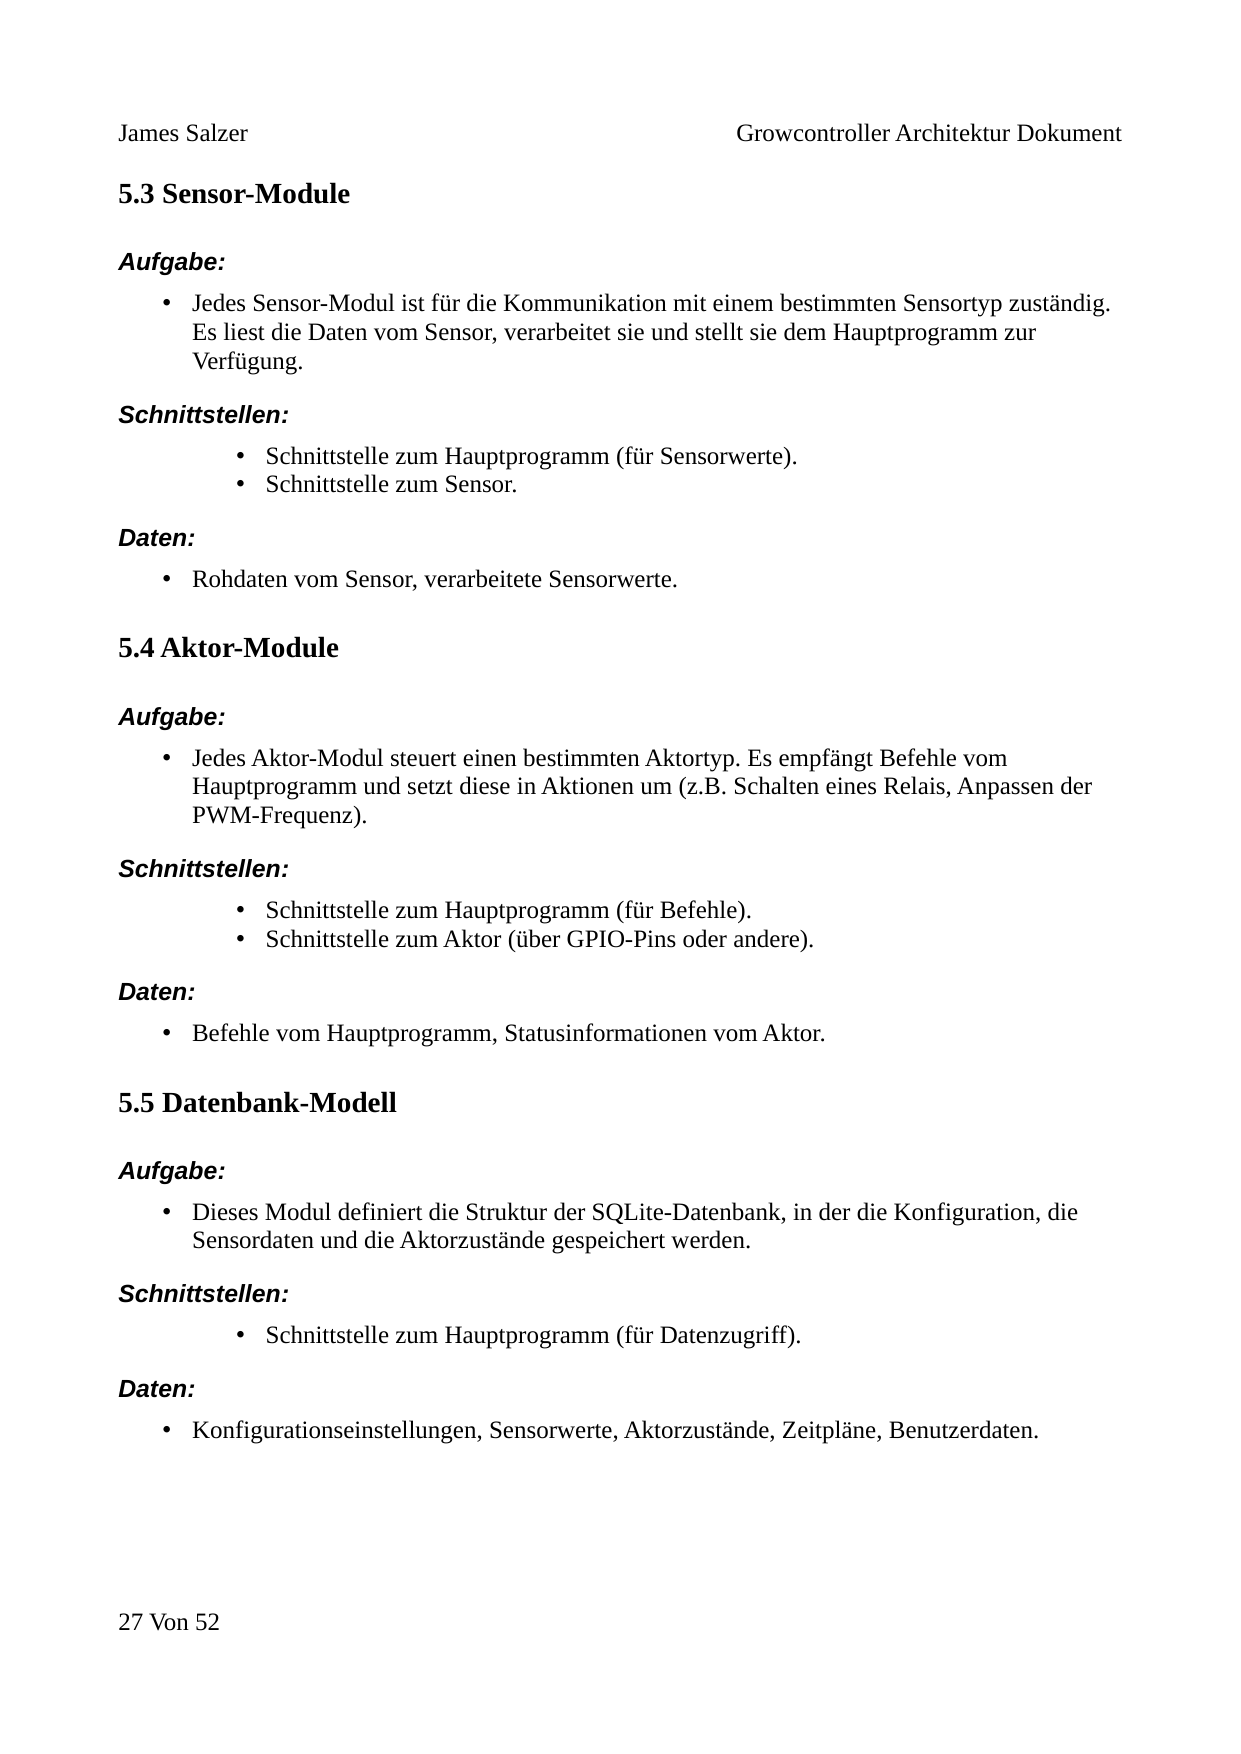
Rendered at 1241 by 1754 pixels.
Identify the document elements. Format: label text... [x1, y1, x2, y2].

list Schnittstelle zum Aktor (über GPIO-Pins oder andere). [236, 924, 1122, 952]
subtitle 5.5 Datenbank-Modell [118, 1085, 1122, 1118]
subtitle Schnittstellen: [118, 854, 1122, 882]
subtitle 5.4 Aktor-Module [118, 631, 1122, 664]
subtitle Schnittstellen: [118, 1279, 1122, 1308]
list Konfigurationseinstellungen, Sensorwerte, Aktorzustände, Zeitpläne, Benutzerdaten. [162, 1415, 1122, 1444]
subtitle Aufgabe: [118, 702, 1122, 730]
subtitle Aufgabe: [118, 247, 1122, 276]
subtitle Aufgabe: [118, 1156, 1122, 1184]
subtitle 5.3 Sensor-Module [118, 176, 1122, 210]
list Schnittstelle zum Hauptprogramm (für Sensorwerte). [236, 441, 1122, 469]
list Schnittstelle zum Hauptprogramm (für Datenzugriff). [236, 1320, 1122, 1349]
list Schnittstelle zum Sensor. [236, 469, 1122, 498]
list Rohdaten vom Sensor, verarbeitete Sensorwerte. [162, 564, 1122, 593]
list Jedes Aktor-Modul steuert einen bestimmten Aktortyp. Es empfängt Befehle vom Hauptprogramm und setzt diese in Aktionen um (z.B. Schalten eines Relais, Anpassen der PWM-Frequenz). [162, 743, 1122, 829]
subtitle Schnittstellen: [118, 400, 1122, 428]
list Dieses Modul definiert die Struktur der SQLite-Datenbank, in der die Konfiguration, die Sensordaten und die Aktorzustände gespeichert werden. [162, 1197, 1122, 1254]
subtitle Daten: [118, 977, 1122, 1006]
list Befehle vom Hauptprogramm, Statusinformationen vom Aktor. [162, 1018, 1122, 1047]
subtitle Daten: [118, 1374, 1122, 1403]
list Jedes Sensor-Modul ist für die Kommunikation mit einem bestimmten Sensortyp zuständig. Es liest die Daten vom Sensor, verarbeitet sie und stellt sie dem Hauptprogramm zur Verfügung. [162, 288, 1122, 375]
list Schnittstelle zum Hauptprogramm (für Befehle). [236, 895, 1122, 924]
subtitle Daten: [118, 523, 1122, 552]
